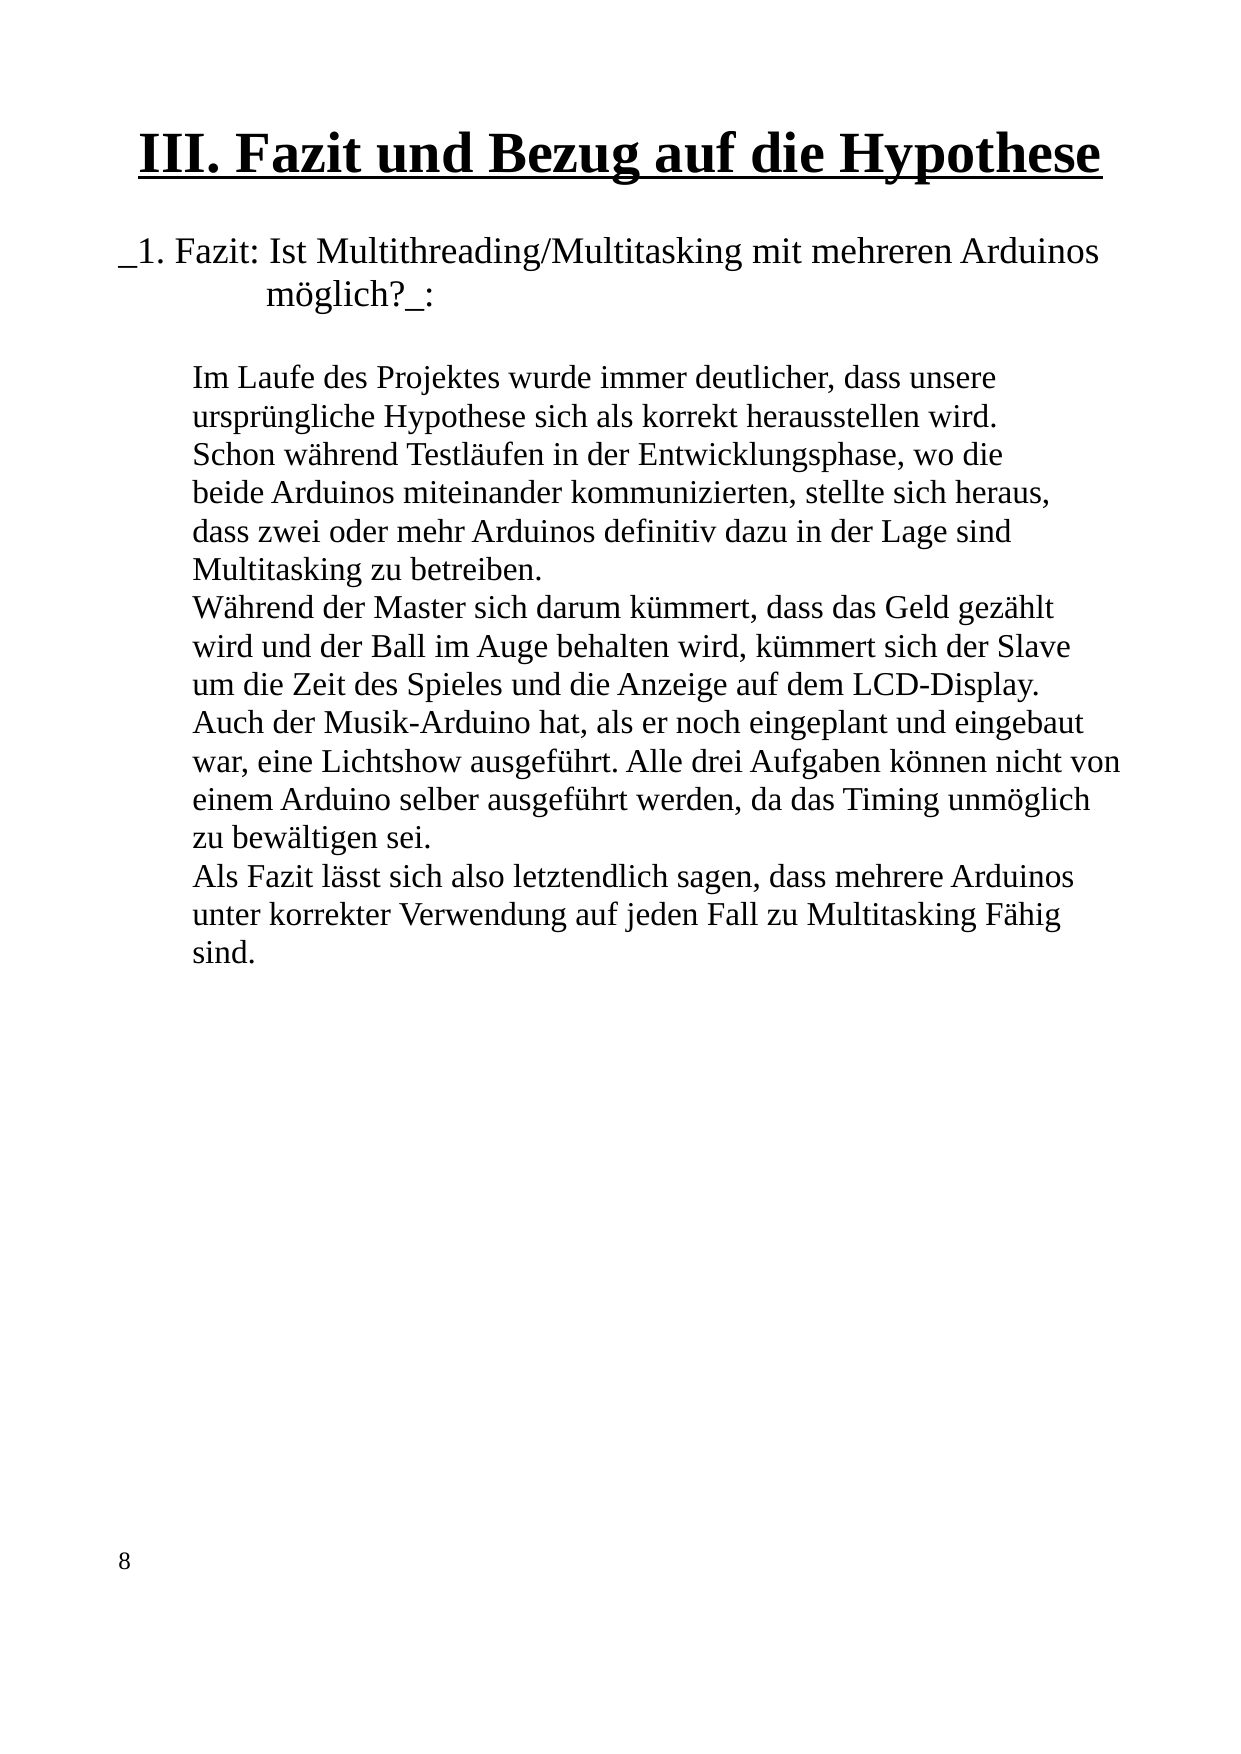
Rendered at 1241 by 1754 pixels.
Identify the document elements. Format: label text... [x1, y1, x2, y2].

text III. Fazit und Bezug auf die Hypothese [118, 118, 1122, 185]
text Als Fazit lässt sich also letztendlich sagen, dass mehrere Arduinos [118, 856, 1122, 894]
text um die Zeit des Spieles und die Anzeige auf dem LCD-Display. [118, 664, 1122, 703]
text Schon während Testläufen in der Entwicklungsphase, wo die [118, 434, 1122, 473]
text sind. [118, 933, 1122, 971]
text Auch der Musik-Arduino hat, als er noch eingeplant und eingebaut [118, 703, 1122, 741]
text Während der Master sich darum kümmert, dass das Geld gezählt wird und der Ball im Auge behalten wird, kümmert sich der Slave [118, 588, 1122, 664]
text zu bewältigen sei. [118, 818, 1122, 856]
text war, eine Lichtshow ausgeführt. Alle drei Aufgaben können nicht von [118, 741, 1122, 779]
text Multitasking zu betreiben. [118, 549, 1122, 588]
text 8 [118, 1546, 1122, 1575]
text Im Laufe des Projektes wurde immer deutlicher, dass unsere ursprüngliche Hypothese sich als korrekt herausstellen wird. [118, 358, 1122, 434]
text unter korrekter Verwendung auf jeden Fall zu Multitasking Fähig [118, 894, 1122, 933]
text möglich?_: [118, 271, 1122, 314]
text beide Arduinos miteinander kommunizierten, stellte sich heraus, [118, 473, 1122, 511]
text _1. Fazit: Ist Multithreading/Multitasking mit mehreren Arduinos [118, 228, 1122, 271]
text dass zwei oder mehr Arduinos definitiv dazu in der Lage sind [118, 511, 1122, 549]
text einem Arduino selber ausgeführt werden, da das Timing unmöglich [118, 779, 1122, 818]
